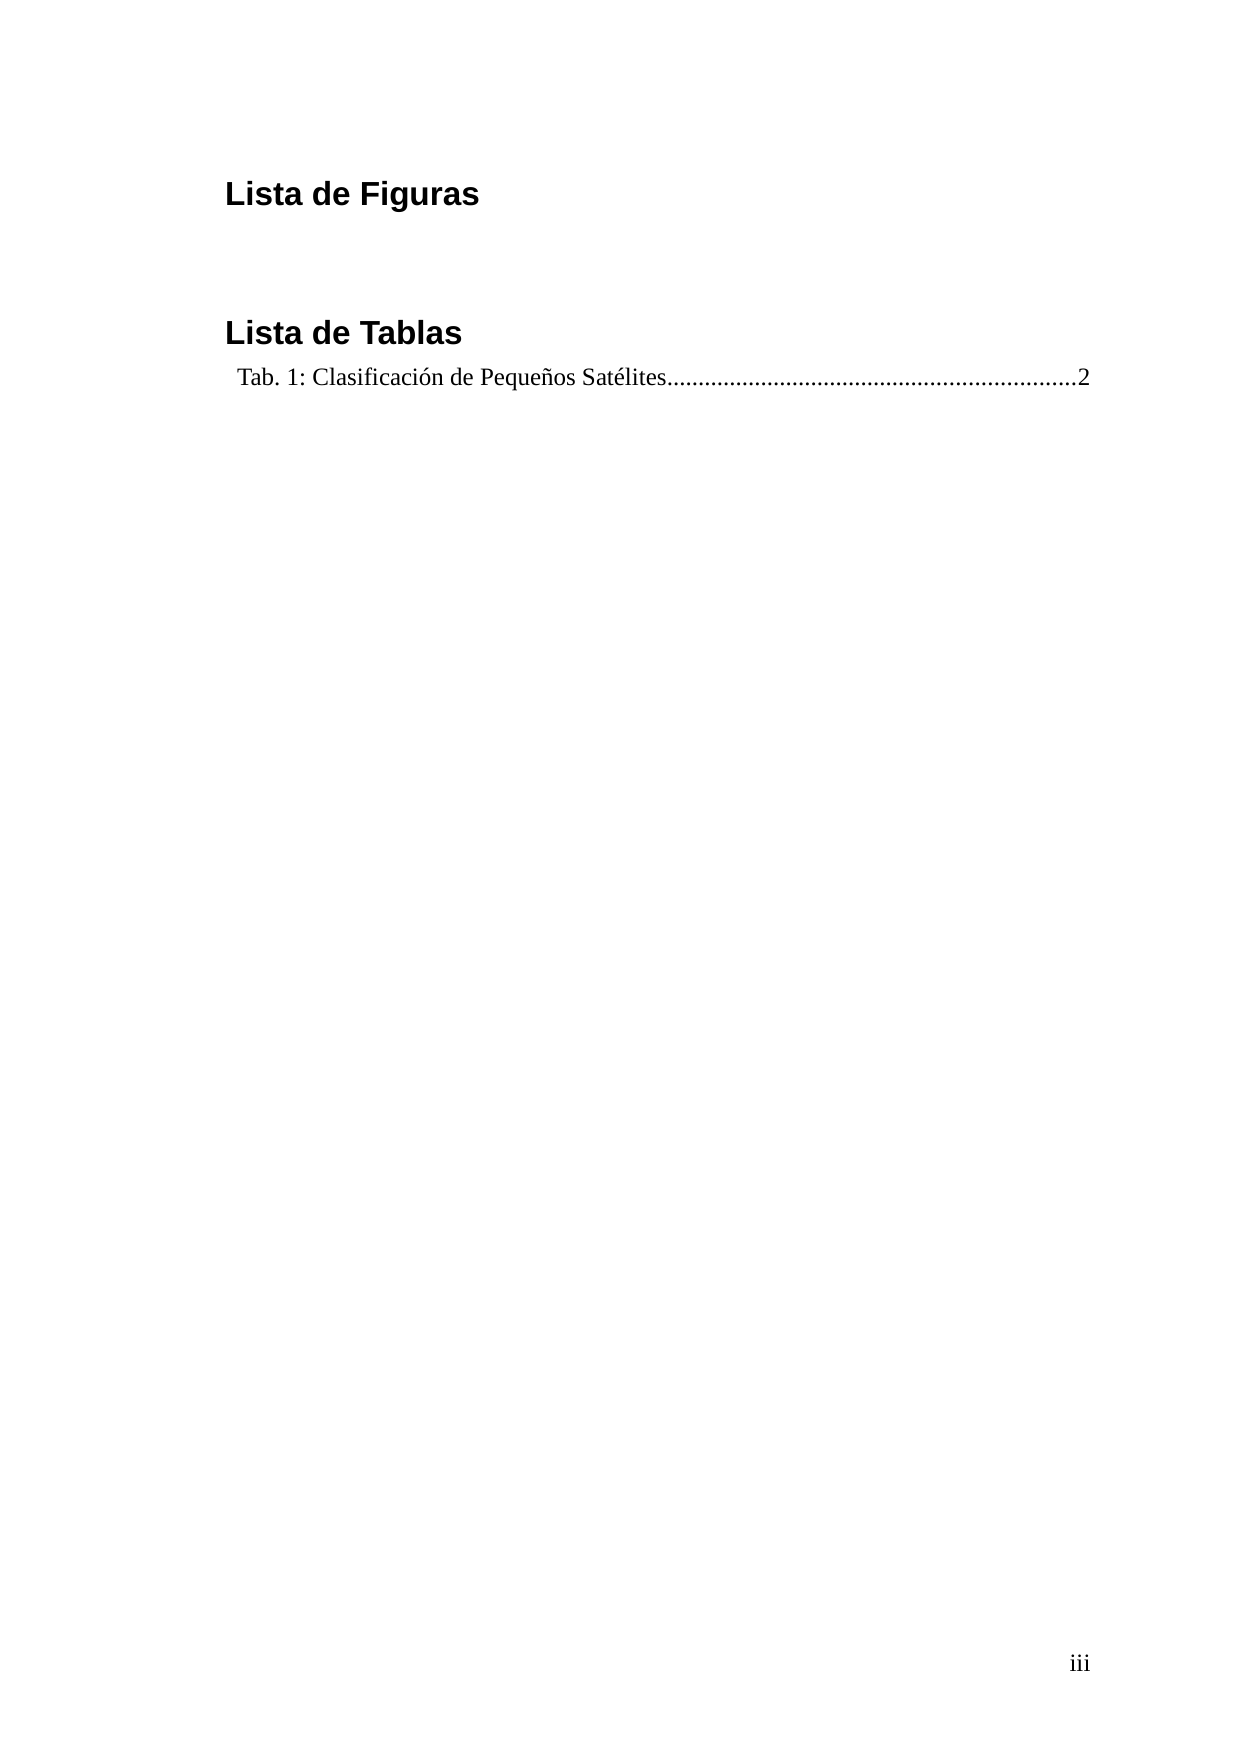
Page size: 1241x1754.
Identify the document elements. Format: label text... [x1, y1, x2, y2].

text Tab. 1: Clasificación de Pequeños Satélites 2 [225, 363, 1090, 391]
subtitle Lista de Tablas [225, 314, 1090, 351]
subtitle Lista de Figuras [225, 175, 1090, 212]
